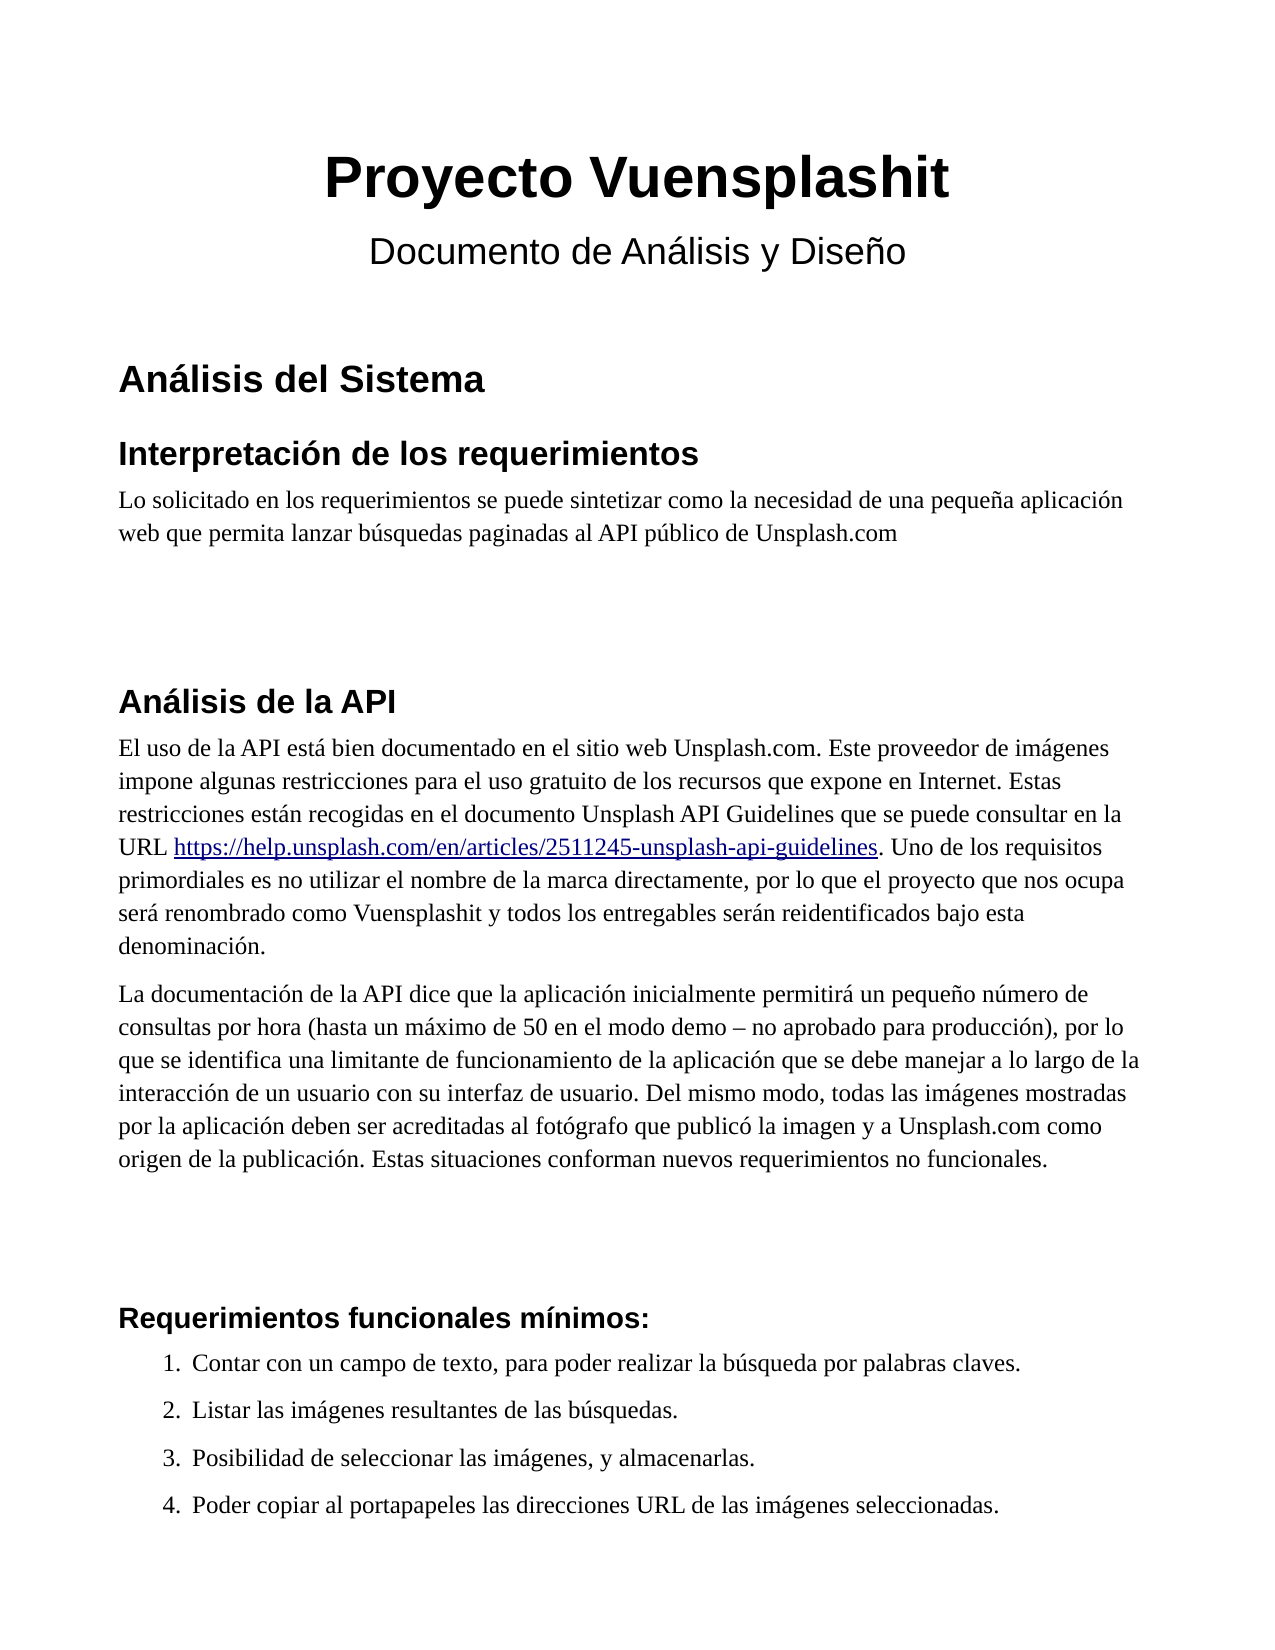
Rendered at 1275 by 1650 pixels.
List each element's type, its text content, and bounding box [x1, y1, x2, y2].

text La documentación de la API dice que la aplicación inicialmente permitirá un pequeño número de consultas por hora (hasta un máximo de 50 en el modo demo – no aprobado para producción), por lo que se identifica una limitante de funcionamiento de la aplicación que se debe manejar a lo largo de la interacción de un usuario con su interfaz de usuario. Del mismo modo, todas las imágenes mostradas por la aplicación deben ser acreditadas al fotógrafo que publicó la imagen y a Unsplash.com como origen de la publicación. Estas situaciones conforman nuevos requerimientos no funcionales. [118, 979, 1157, 1173]
subtitle Interpretación de los requerimientos [118, 434, 1157, 473]
list Listar las imágenes resultantes de las búsquedas. [162, 1395, 1157, 1424]
list Posibilidad de seleccionar las imágenes, y almacenarlas. [162, 1443, 1157, 1472]
text Lo solicitado en los requerimientos se puede sintetizar como la necesidad de una pequeña aplicación web que permita lanzar búsquedas paginadas al API público de Unsplash.com [118, 485, 1157, 547]
subtitle Análisis del Sistema [118, 357, 1157, 401]
list Poder copiar al portapapeles las direcciones URL de las imágenes seleccionadas. [162, 1490, 1157, 1519]
title Proyecto Vuensplashit [118, 143, 1157, 210]
subtitle Documento de Análisis y Diseño [118, 229, 1157, 272]
subtitle Análisis de la API [118, 682, 1157, 721]
subtitle Requerimientos funcionales mínimos: [118, 1301, 1157, 1335]
list Contar con un campo de texto, para poder realizar la búsqueda por palabras claves. [162, 1348, 1157, 1376]
text El uso de la API está bien documentado en el sitio web Unsplash.com. Este proveedor de imágenes impone algunas restricciones para el uso gratuito de los recursos que expone en Internet. Estas restricciones están recogidas en el documento Unsplash API Guidelines que se puede consultar en la URL https://help.unsplash.com/en/articles/2511245-unsplash-api-guidelines. Uno de los requisitos primordiales es no utilizar el nombre de la marca directamente, por lo que el proyecto que nos ocupa será renombrado como Vuensplashit y todos los entregables serán reidentificados bajo esta denominación. [118, 733, 1157, 960]
